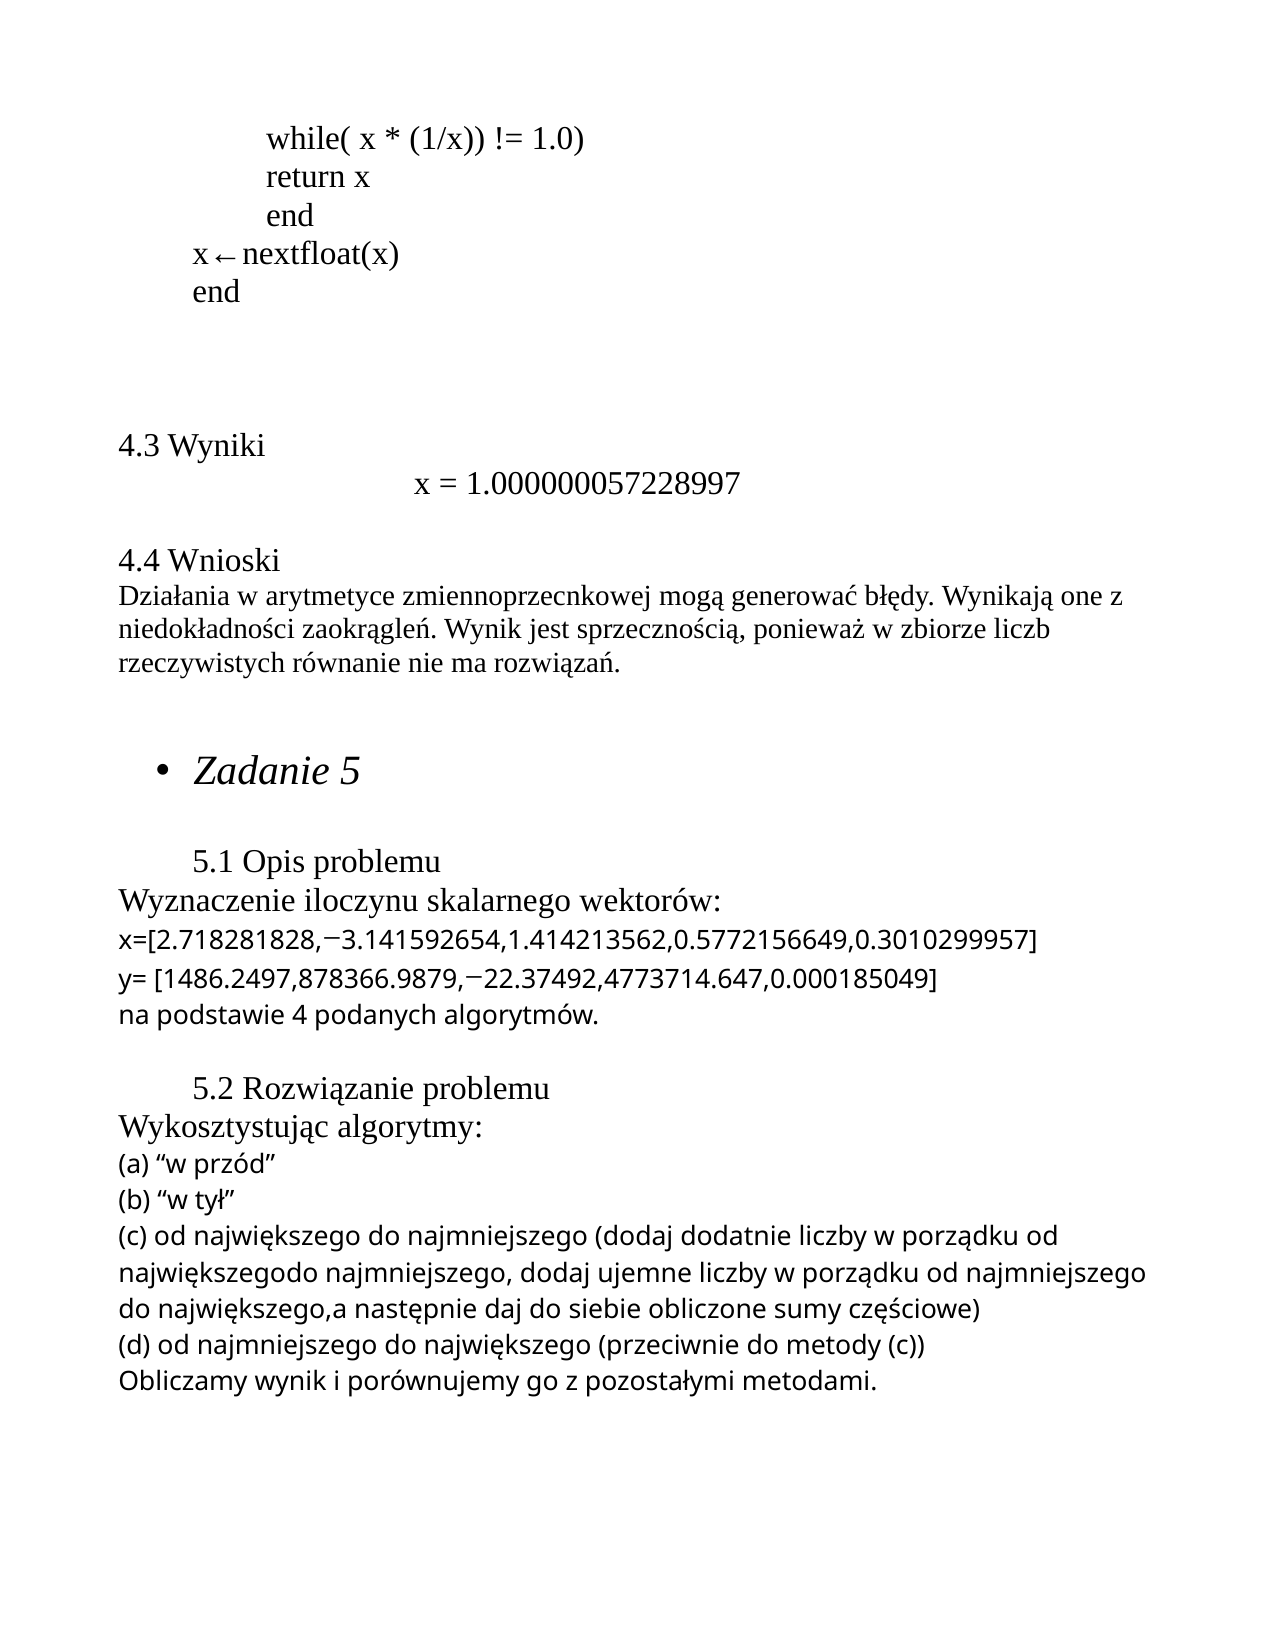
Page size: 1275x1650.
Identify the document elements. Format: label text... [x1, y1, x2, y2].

text (a) “w przód” [118, 1145, 1157, 1181]
list Zadanie 5 [156, 746, 1157, 794]
text (b) “w tył” [118, 1181, 1157, 1217]
text Obliczamy wynik i porównujemy go z pozostałymi metodami. [118, 1362, 1157, 1398]
text x = 1.000000057228997 [118, 463, 1157, 501]
text y= [1486.2497,878366.9879,−22.37492,4773714.647,0.000185049] [118, 957, 1157, 996]
text x←nextfloat(x) [118, 233, 1157, 271]
text 4.4 Wnioski [118, 540, 1157, 578]
text end [118, 195, 1157, 233]
text 4.3 Wyniki [118, 425, 1157, 463]
text x=[2.718281828,−3.141592654,1.414213562,0.5772156649,0.3010299957] [118, 918, 1157, 957]
text Wyznaczenie iloczynu skalarnego wektorów: [118, 880, 1157, 918]
text end [118, 271, 1157, 310]
text Działania w arytmetyce zmiennoprzecnkowej mogą generować błędy. Wynikają one z niedokładności zaokrągleń. Wynik jest sprzecznością, ponieważ w zbiorze liczb rzeczywistych równanie nie ma rozwiązań. [118, 578, 1157, 679]
text Wykosztystując algorytmy: [118, 1107, 1157, 1145]
text while( x * (1/x)) != 1.0) [118, 118, 1157, 156]
text na podstawie 4 podanych algorytmów. [118, 996, 1157, 1032]
text 5.2 Rozwiązanie problemu [118, 1068, 1157, 1107]
text (c) od największego do najmniejszego (dodaj dodatnie liczby w porządku od największegodo najmniejszego, dodaj ujemne liczby w porządku od najmniejszego do największego,a następnie daj do siebie obliczone sumy częściowe) [118, 1217, 1157, 1326]
text return x [118, 156, 1157, 195]
text (d) od najmniejszego do największego (przeciwnie do metody (c)) [118, 1326, 1157, 1362]
text 5.1 Opis problemu [118, 842, 1157, 880]
